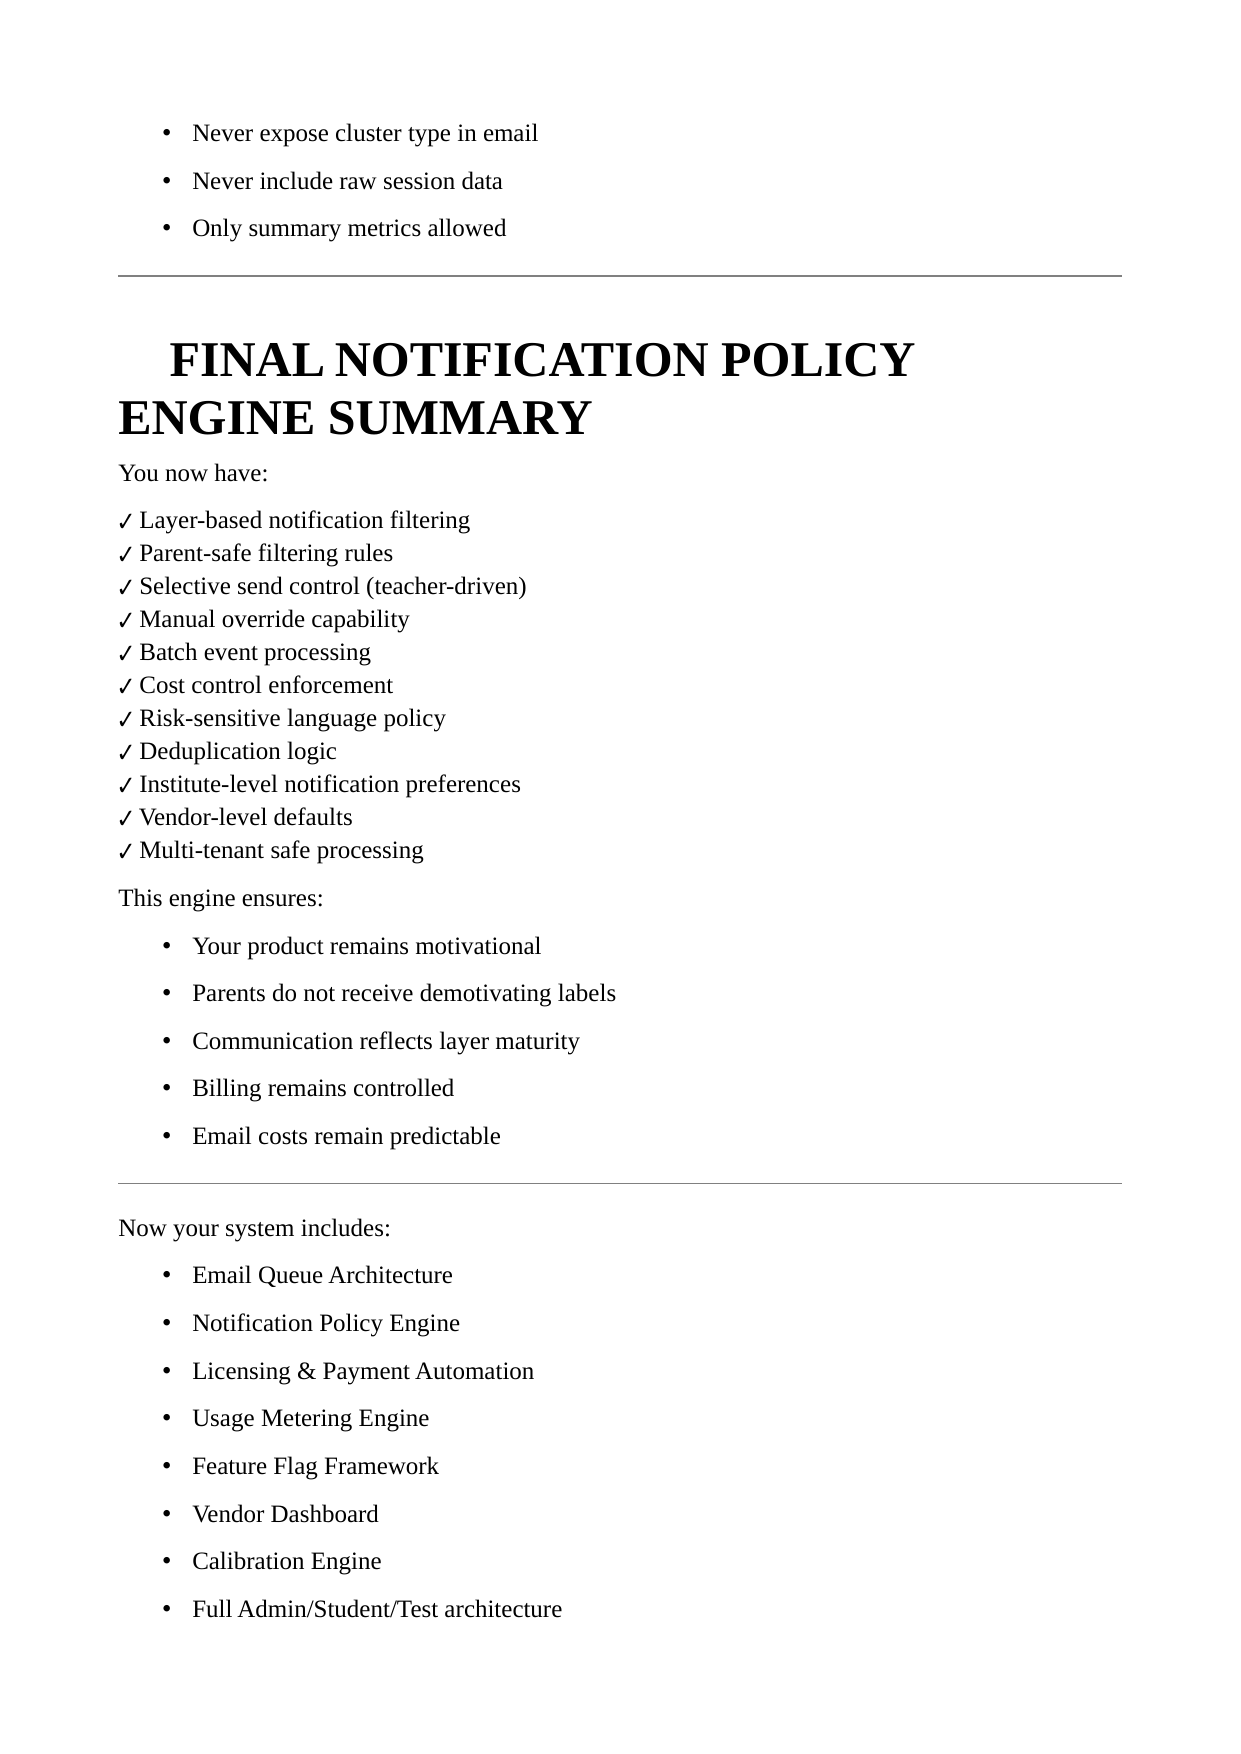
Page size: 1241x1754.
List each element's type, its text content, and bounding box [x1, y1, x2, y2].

list Usage Metering Engine [162, 1403, 1122, 1432]
list Vendor Dashboard [162, 1499, 1122, 1527]
list Parents do not receive demotivating labels [162, 978, 1122, 1007]
list Feature Flag Framework [162, 1451, 1122, 1480]
text This engine ensures: [118, 883, 1122, 912]
list Email costs remain predictable [162, 1121, 1122, 1150]
subtitle 🎯 FINAL NOTIFICATION POLICY ENGINE SUMMARY [118, 330, 1122, 445]
list Communication reflects layer maturity [162, 1026, 1122, 1055]
list Full Admin/Student/Test architecture [162, 1594, 1122, 1623]
list Only summary metrics allowed [162, 213, 1122, 242]
text You now have: [118, 458, 1122, 486]
list Never include raw session data [162, 166, 1122, 194]
text ✔ Layer-based notification filtering ✔ Parent-safe filtering rules ✔ Selective send control (teacher-driven) ✔ Manual override capability ✔ Batch event processing ✔ Cost control enforcement ✔ Risk-sensitive language policy ✔ Deduplication logic ✔ Institute-level notification preferences ✔ Vendor-level defaults ✔ Multi-tenant safe processing [118, 505, 1122, 864]
list Your product remains motivational [162, 931, 1122, 959]
list Email Queue Architecture [162, 1261, 1122, 1289]
list Calibration Engine [162, 1546, 1122, 1575]
list Licensing & Payment Automation [162, 1356, 1122, 1384]
list Notification Policy Engine [162, 1308, 1122, 1337]
list Billing remains controlled [162, 1073, 1122, 1102]
list Never expose cluster type in email [162, 118, 1122, 147]
text Now your system includes: [118, 1213, 1122, 1242]
